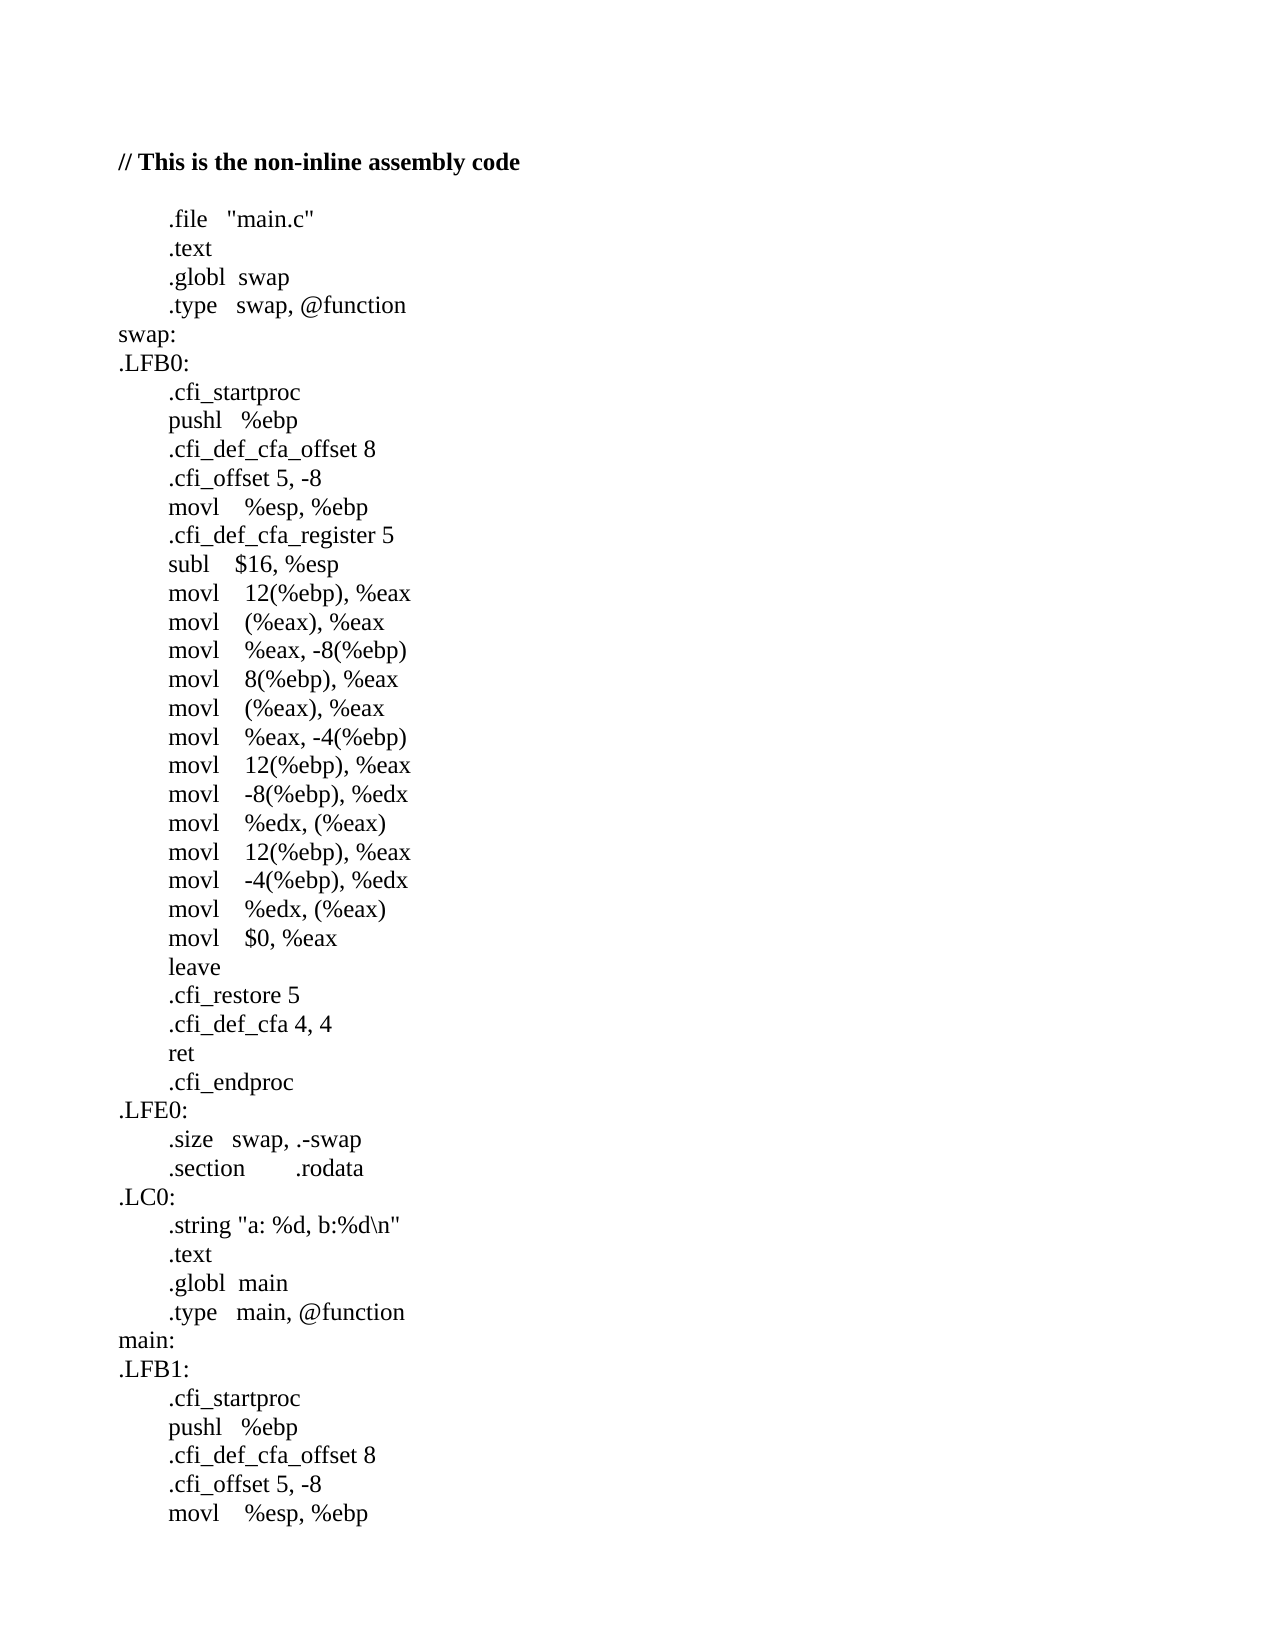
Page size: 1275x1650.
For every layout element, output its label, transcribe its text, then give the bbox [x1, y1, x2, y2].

text pushl %ebp [118, 1412, 1157, 1441]
text pushl %ebp [118, 406, 1157, 434]
text .LC0: [118, 1182, 1157, 1211]
text movl %esp, %ebp [118, 1498, 1157, 1527]
text movl %edx, (%eax) [118, 808, 1157, 837]
text movl 12(%ebp), %eax [118, 837, 1157, 866]
text .LFB0: [118, 348, 1157, 377]
text .globl main [118, 1268, 1157, 1297]
text movl %eax, -4(%ebp) [118, 722, 1157, 751]
text subl $16, %esp [118, 549, 1157, 578]
text movl (%eax), %eax [118, 693, 1157, 722]
text .cfi_offset 5, -8 [118, 463, 1157, 492]
text movl 12(%ebp), %eax [118, 751, 1157, 779]
text .cfi_startproc [118, 377, 1157, 406]
text .file "main.c" [118, 204, 1157, 233]
text .string "a: %d, b:%d\n" [118, 1211, 1157, 1239]
text movl $0, %eax [118, 923, 1157, 952]
text movl 8(%ebp), %eax [118, 664, 1157, 693]
text .type swap, @function [118, 291, 1157, 319]
text movl -4(%ebp), %edx [118, 866, 1157, 894]
text movl %esp, %ebp [118, 492, 1157, 521]
text .cfi_def_cfa_offset 8 [118, 1441, 1157, 1469]
text .cfi_offset 5, -8 [118, 1469, 1157, 1498]
text movl (%eax), %eax [118, 607, 1157, 636]
text .text [118, 1239, 1157, 1268]
text main: [118, 1326, 1157, 1354]
text .cfi_startproc [118, 1383, 1157, 1412]
text .cfi_restore 5 [118, 981, 1157, 1009]
text .LFE0: [118, 1096, 1157, 1124]
text .cfi_def_cfa_offset 8 [118, 434, 1157, 463]
text swap: [118, 319, 1157, 348]
text .text [118, 233, 1157, 262]
text movl %eax, -8(%ebp) [118, 636, 1157, 664]
text .globl swap [118, 262, 1157, 291]
text .cfi_def_cfa_register 5 [118, 521, 1157, 549]
text movl 12(%ebp), %eax [118, 578, 1157, 607]
text .type main, @function [118, 1297, 1157, 1326]
text .section .rodata [118, 1153, 1157, 1182]
text .cfi_endproc [118, 1067, 1157, 1096]
text movl %edx, (%eax) [118, 894, 1157, 923]
text // This is the non-inline assembly code [118, 147, 1157, 176]
text .LFB1: [118, 1354, 1157, 1383]
text ret [118, 1038, 1157, 1067]
text .size swap, .-swap [118, 1124, 1157, 1153]
text leave [118, 952, 1157, 981]
text .cfi_def_cfa 4, 4 [118, 1009, 1157, 1038]
text movl -8(%ebp), %edx [118, 779, 1157, 808]
